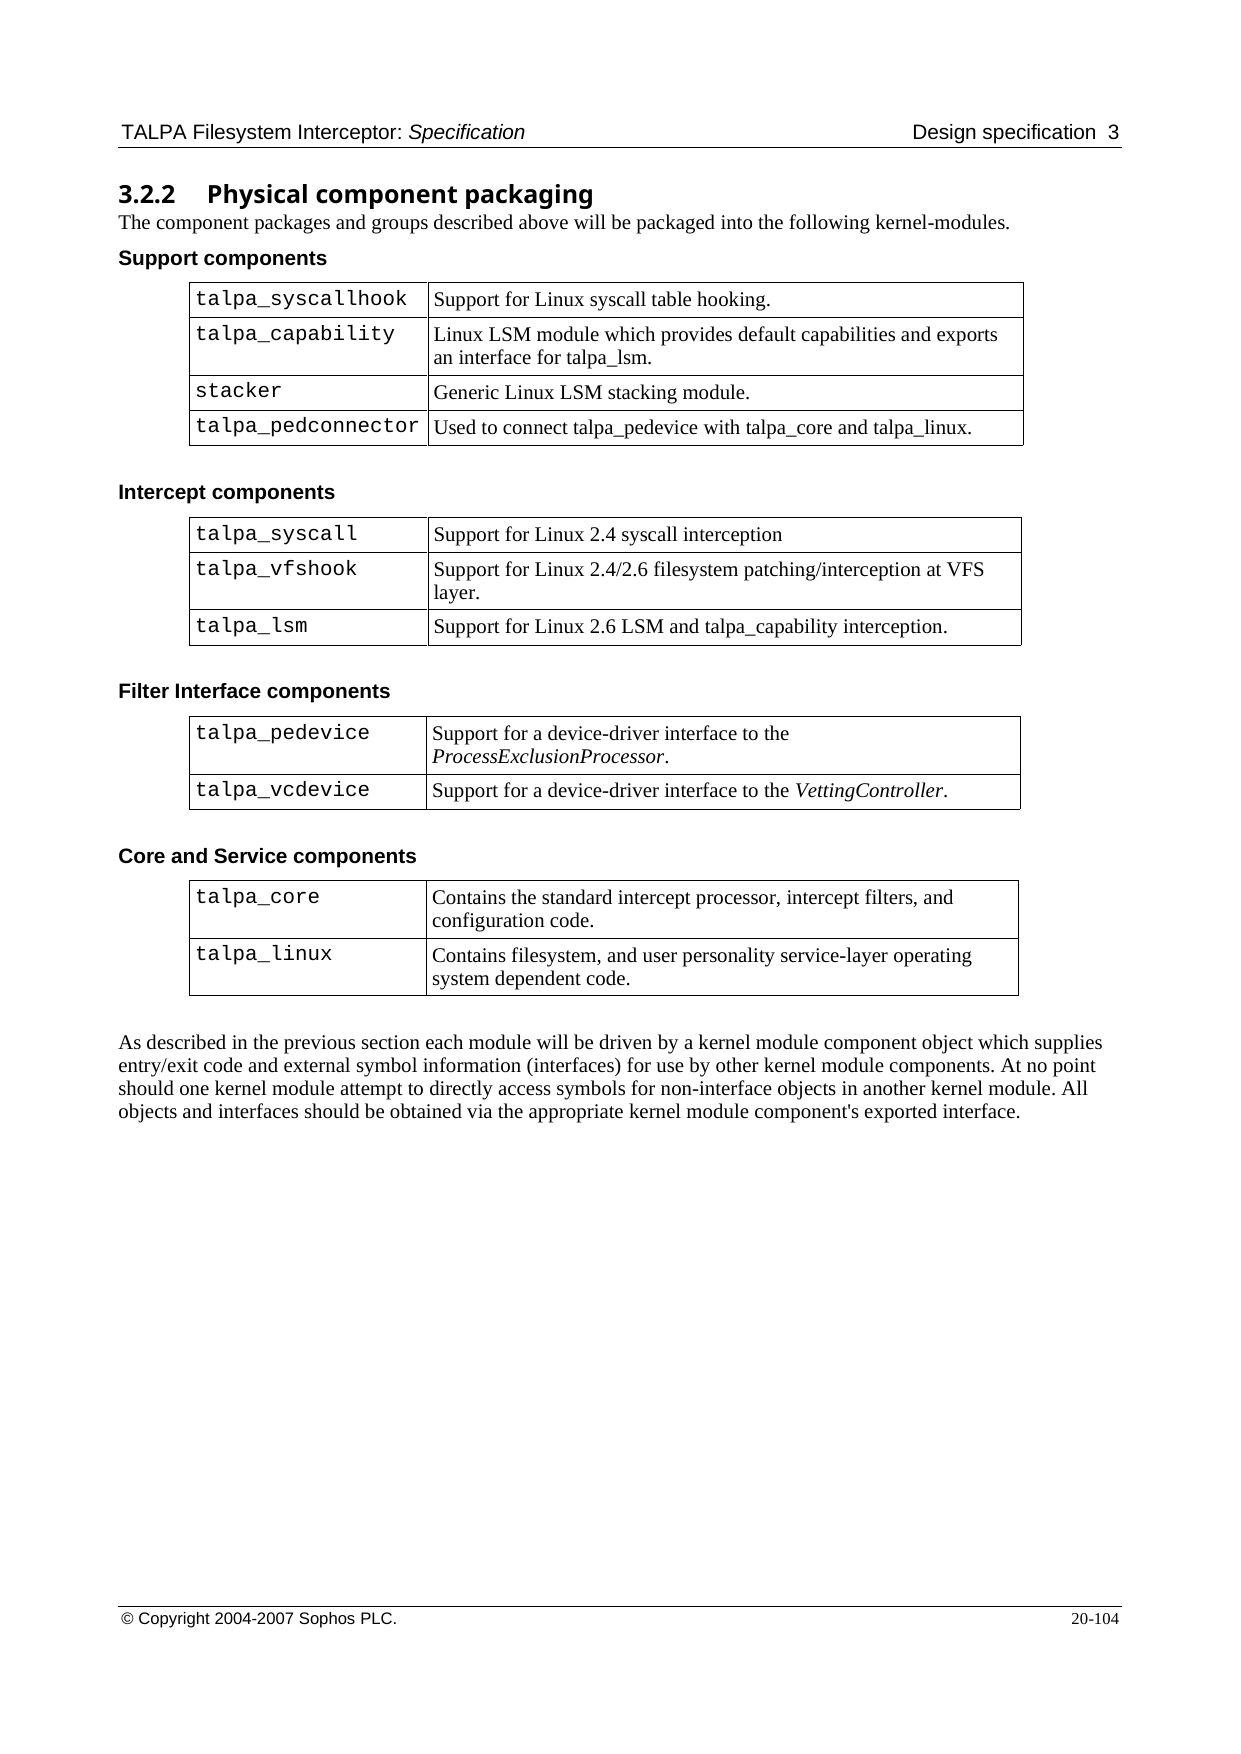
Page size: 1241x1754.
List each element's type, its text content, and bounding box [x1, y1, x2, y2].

table_cell Linux LSM module which provides default capabilities and exports an interface for talpa_lsm. [429, 318, 1023, 375]
text Intercept components [118, 481, 1122, 504]
table_header talpa_core [190, 881, 426, 938]
table_header talpa_syscallhook [190, 283, 427, 317]
table_header Support for a device-driver interface to the ProcessExclusionProcessor. [427, 717, 1020, 774]
table_header Support for Linux syscall table hooking. [429, 283, 1023, 317]
subtitle Physical component packaging [118, 177, 1122, 211]
table_cell talpa_vcdevice [190, 775, 426, 809]
table_cell Contains filesystem, and user personality service-layer operating system dependent code. [427, 939, 1018, 995]
table_header Contains the standard intercept processor, intercept filters, and configuration code. [427, 881, 1018, 938]
text Support components [118, 246, 1122, 269]
table_header talpa_pedevice [190, 717, 426, 774]
table_cell Support for a device-driver interface to the VettingController. [427, 775, 1020, 809]
table_header Support for Linux 2.4 syscall interception [429, 518, 1021, 552]
table_cell Support for Linux 2.4/2.6 filesystem patching/interception at VFS layer. [429, 553, 1021, 609]
table_cell Generic Linux LSM stacking module. [429, 376, 1023, 410]
table_cell talpa_pedconnector [190, 411, 427, 445]
table_cell Used to connect talpa_pedevice with talpa_core and talpa_linux. [429, 411, 1023, 445]
table_cell talpa_vfshook [190, 553, 427, 609]
table_cell stacker [190, 376, 427, 410]
text As described in the previous section each module will be driven by a kernel module component object which supplies entry/exit code and external symbol information (interfaces) for use by other kernel module components. At no point should one kernel module attempt to directly access symbols for non-interface objects in another kernel module. All objects and interfaces should be obtained via the appropriate kernel module component's exported interface. [118, 1031, 1122, 1123]
table_cell Support for Linux 2.6 LSM and talpa_capability interception. [429, 610, 1021, 645]
table_cell talpa_lsm [190, 610, 427, 645]
text Filter Interface components [118, 680, 1122, 703]
table_header talpa_syscall [190, 518, 427, 552]
table_cell talpa_linux [190, 939, 426, 995]
text The component packages and groups described above will be packaged into the following kernel-modules. [118, 211, 1122, 234]
text Core and Service components [118, 844, 1122, 867]
table_cell talpa_capability [190, 318, 427, 375]
